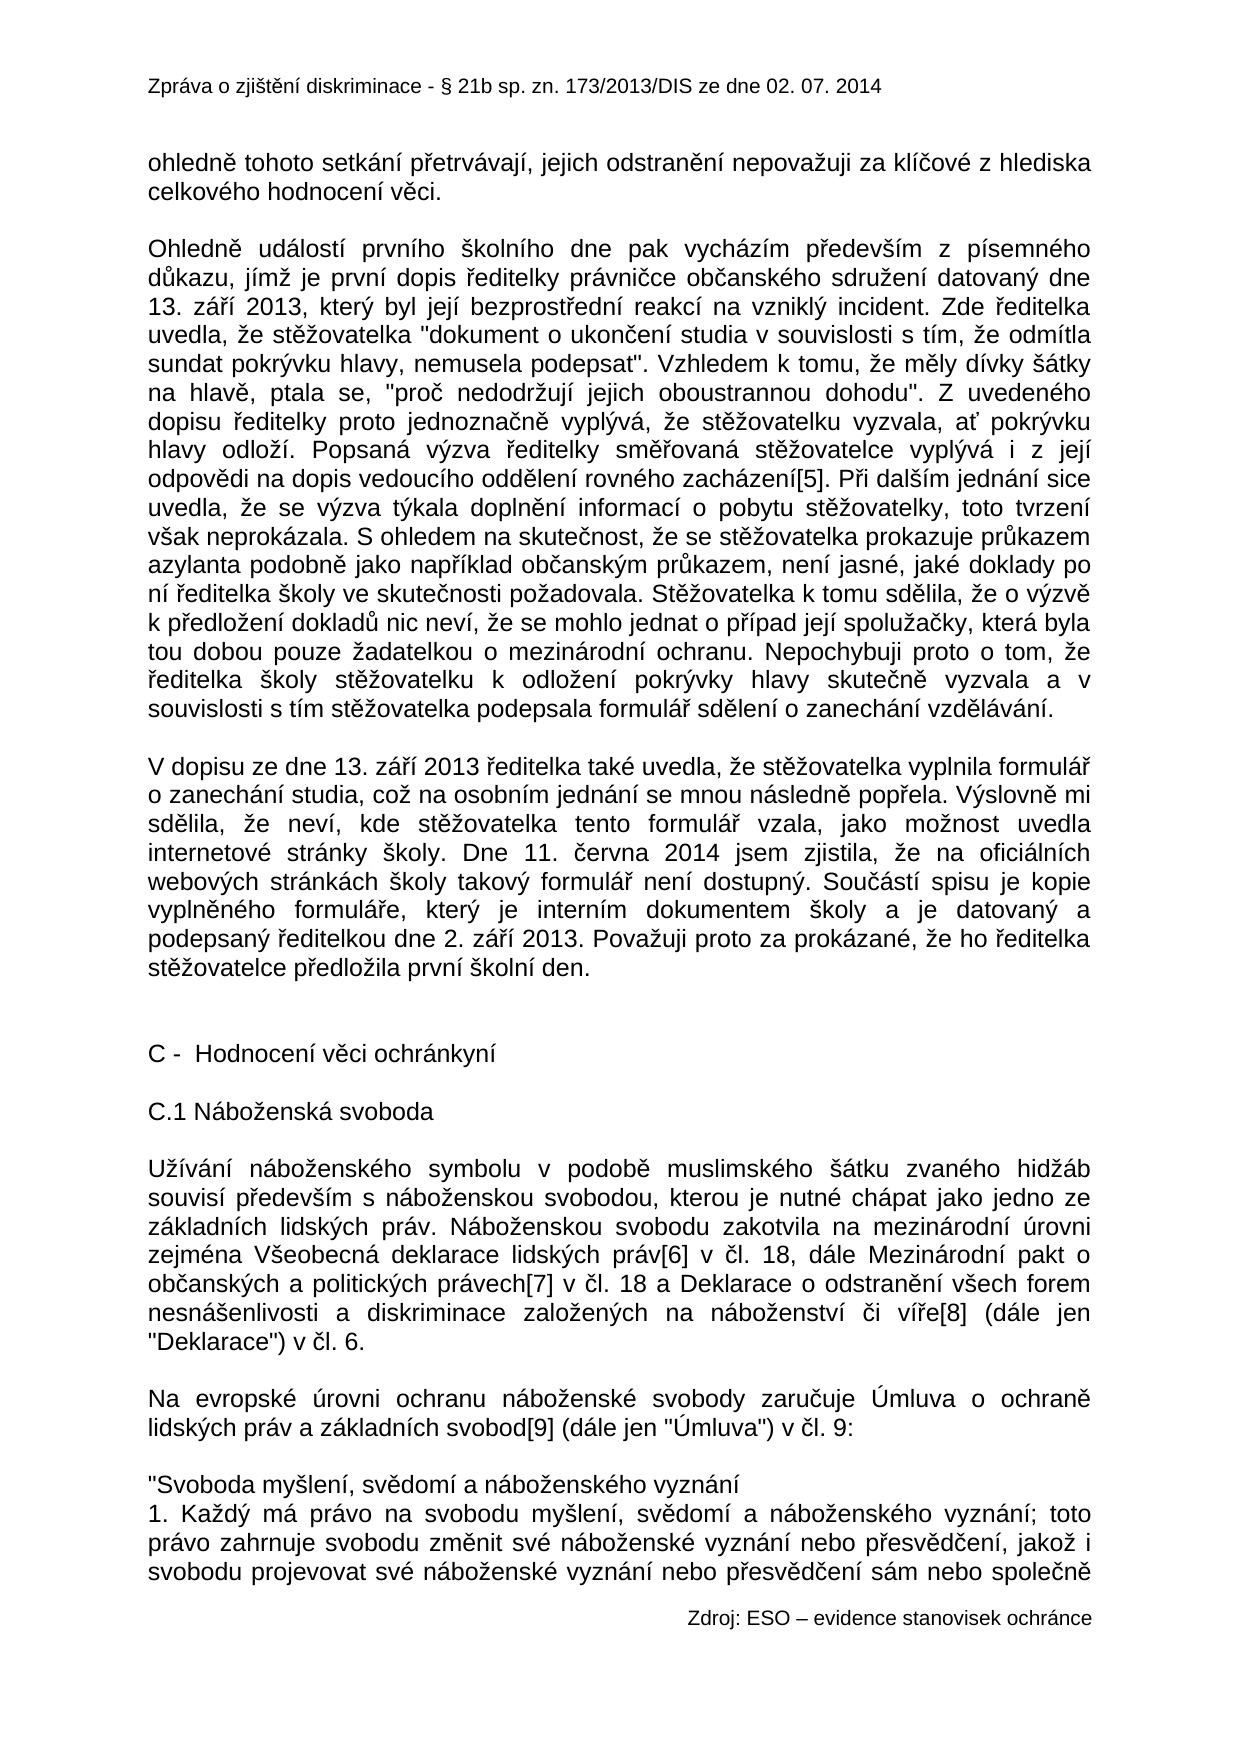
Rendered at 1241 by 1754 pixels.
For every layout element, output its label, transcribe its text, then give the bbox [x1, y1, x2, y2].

text "Svoboda myšlení, svědomí a náboženského vyznání [148, 1470, 1092, 1499]
text Na evropské úrovni ochranu náboženské svobody zaručuje Úmluva o ochraně lidských práv a základních svobod[9] (dále jen "Úmluva") v čl. 9: [148, 1384, 1092, 1441]
text ohledně tohoto setkání přetrvávají, jejich odstranění nepovažuji za klíčové z hlediska celkového hodnocení věci. [148, 148, 1092, 205]
text V dopisu ze dne 13. září 2013 ředitelka také uvedla, že stěžovatelka vyplnila formulář o zanechání studia, což na osobním jednání se mnou následně popřela. Výslovně mi sdělila, že neví, kde stěžovatelka tento formulář vzala, jako možnost uvedla internetové stránky školy. Dne 11. června 2014 jsem zjistila, že na oficiálních webových stránkách školy takový formulář není dostupný. Součástí spisu je kopie vyplněného formuláře, který je interním dokumentem školy a je datovaný a podepsaný ředitelkou dne 2. září 2013. Považuji proto za prokázané, že ho ředitelka stěžovatelce předložila první školní den. [148, 751, 1092, 981]
text C.1 Náboženská svoboda [148, 1096, 1092, 1125]
text Užívání náboženského symbolu v podobě muslimského šátku zvaného hidžáb souvisí především s náboženskou svobodou, kterou je nutné chápat jako jedno ze základních lidských práv. Náboženskou svobodu zakotvila na mezinárodní úrovni zejména Všeobecná deklarace lidských práv[6] v čl. 18, dále Mezinárodní pakt o občanských a politických právech[7] v čl. 18 a Deklarace o odstranění všech forem nesnášenlivosti a diskriminace založených na náboženství či víře[8] (dále jen "Deklarace") v čl. 6. [148, 1154, 1092, 1355]
text C - Hodnocení věci ochránkyní [148, 1039, 1092, 1068]
text 1. Každý má právo na svobodu myšlení, svědomí a náboženského vyznání; toto právo zahrnuje svobodu změnit své náboženské vyznání nebo přesvědčení, jakož i svobodu projevovat své náboženské vyznání nebo přesvědčení sám nebo společně [148, 1499, 1092, 1585]
text Ohledně událostí prvního školního dne pak vycházím především z písemného důkazu, jímž je první dopis ředitelky právničce občanského sdružení datovaný dne 13. září 2013, který byl její bezprostřední reakcí na vzniklý incident. Zde ředitelka uvedla, že stěžovatelka "dokument o ukončení studia v souvislosti s tím, že odmítla sundat pokrývku hlavy, nemusela podepsat". Vzhledem k tomu, že měly dívky šátky na hlavě, ptala se, "proč nedodržují jejich oboustrannou dohodu". Z uvedeného dopisu ředitelky proto jednoznačně vyplývá, že stěžovatelku vyzvala, ať pokrývku hlavy odloží. Popsaná výzva ředitelky směřovaná stěžovatelce vyplývá i z její odpovědi na dopis vedoucího oddělení rovného zacházení[5]. Při dalším jednání sice uvedla, že se výzva týkala doplnění informací o pobytu stěžovatelky, toto tvrzení však neprokázala. S ohledem na skutečnost, že se stěžovatelka prokazuje průkazem azylanta podobně jako například občanským průkazem, není jasné, jaké doklady po ní ředitelka školy ve skutečnosti požadovala. Stěžovatelka k tomu sdělila, že o výzvě k předložení dokladů nic neví, že se mohlo jednat o případ její spolužačky, která byla tou dobou pouze žadatelkou o mezinárodní ochranu. Nepochybuji proto o tom, že ředitelka školy stěžovatelku k odložení pokrývky hlavy skutečně vyzvala a v souvislosti s tím stěžovatelka podepsala formulář sdělení o zanechání vzdělávání. [148, 234, 1092, 723]
